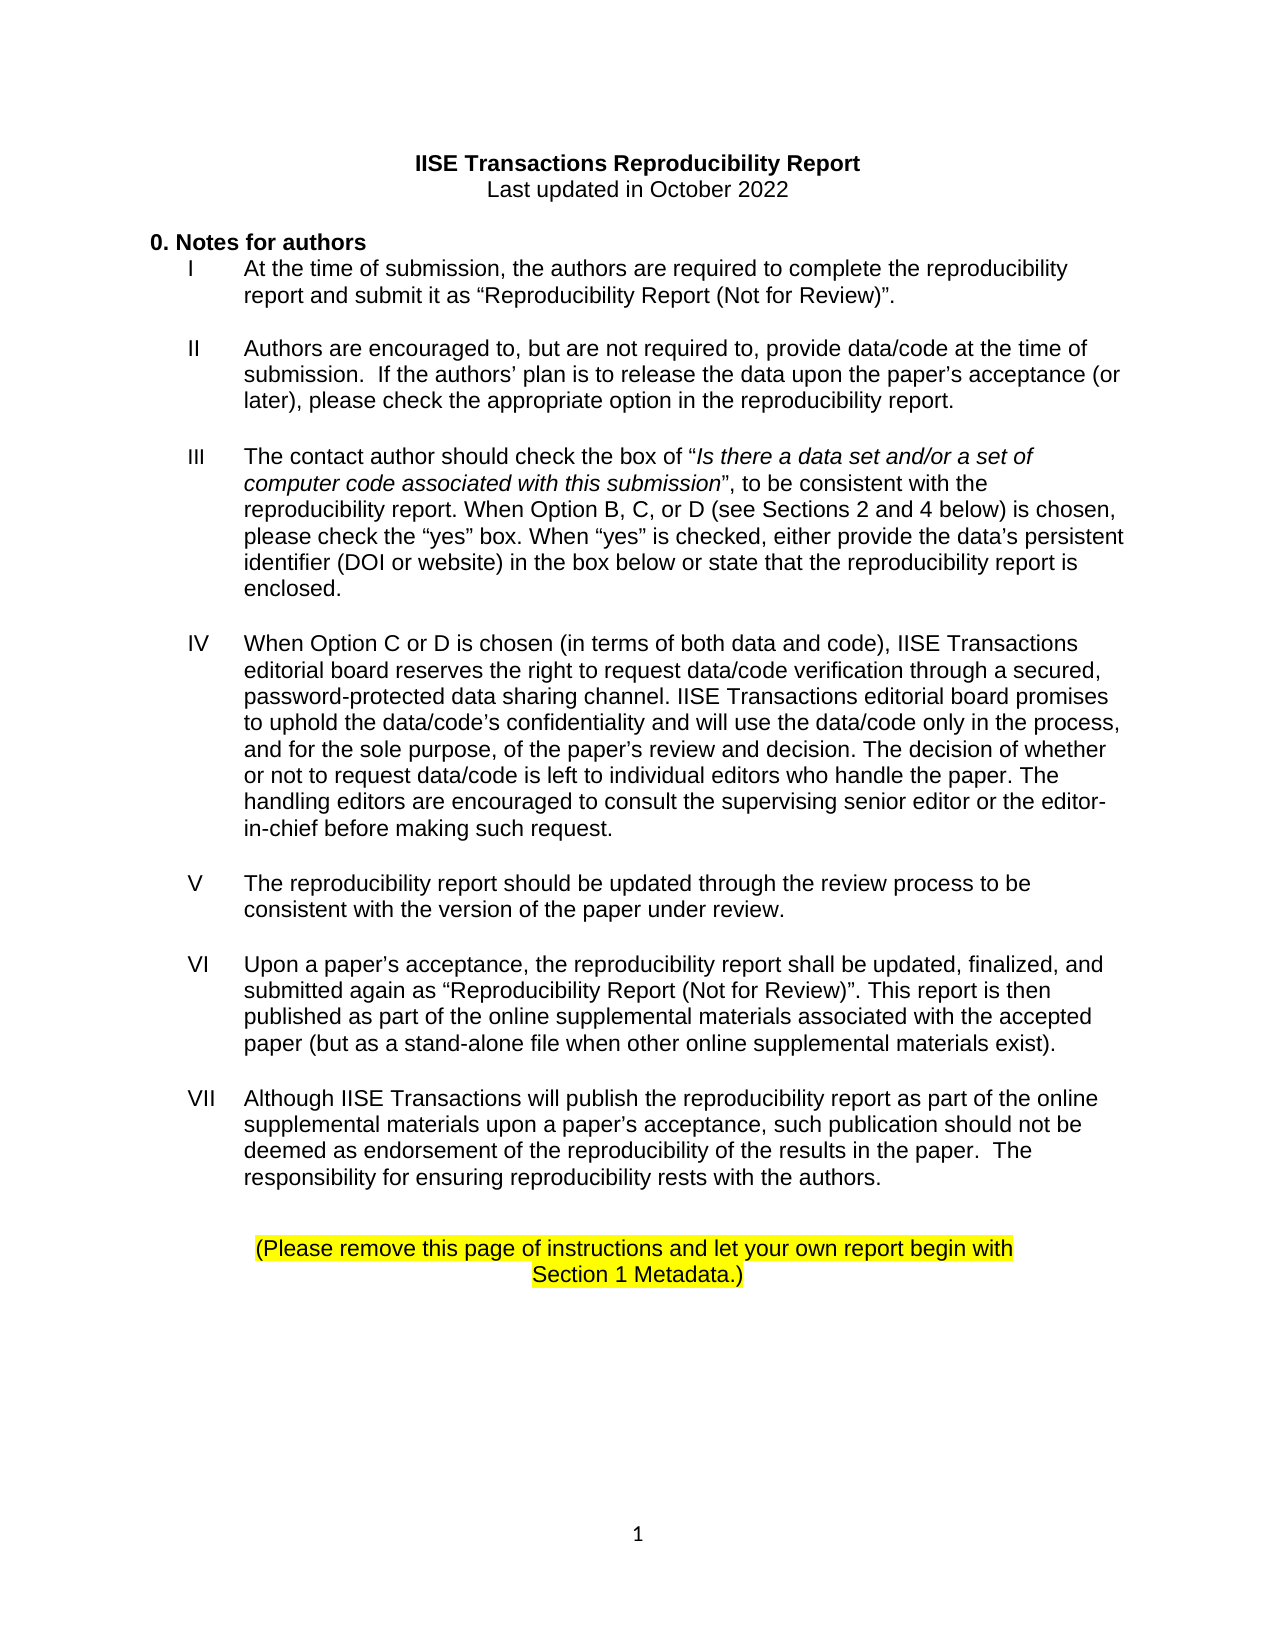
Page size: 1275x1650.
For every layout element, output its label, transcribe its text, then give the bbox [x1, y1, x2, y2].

text IISE Transactions Reproducibility Report [150, 150, 1125, 176]
list The reproducibility report should be updated through the review process to be consistent with the version of the paper under review. [187, 869, 1125, 922]
list Although IISE Transactions will publish the reproducibility report as part of the online supplemental materials upon a paper’s acceptance, such publication should not be deemed as endorsement of the reproducibility of the results in the paper. The responsibility for ensuring reproducibility rests with the authors. [187, 1084, 1125, 1190]
text Last updated in October 2022 [150, 176, 1125, 203]
list Upon a paper’s acceptance, the reproducibility report shall be updated, finalized, and submitted again as “Reproducibility Report (Not for Review)”. This report is then published as part of the online supplemental materials associated with the accepted paper (but as a stand-alone file when other online supplemental materials exist). [187, 951, 1125, 1056]
list The contact author should check the box of “Is there a data set and/or a set of computer code associated with this submission”, to be consistent with the reproducibility report. When Option B, C, or D (see Sections 2 and 4 below) is chosen, please check the “yes” box. When “yes” is checked, either provide the data’s persistent identifier (DOI or website) in the box below or state that the reproducibility report is enclosed. [187, 442, 1125, 602]
list Authors are encouraged to, but are not required to, provide data/code at the time of submission. If the authors’ plan is to release the data upon the paper’s acceptance (or later), please check the appropriate option in the reproducibility report. [187, 334, 1125, 413]
list At the time of submission, the authors are required to complete the reproducibility report and submit it as “Reproducibility Report (Not for Review)”. [187, 255, 1125, 308]
text (Please remove this page of instructions and let your own report begin with Section 1 Metadata.) [150, 1235, 1125, 1288]
list When Option C or D is chosen (in terms of both data and code), IISE Transactions editorial board reserves the right to request data/code verification through a secured, password-protected data sharing channel. IISE Transactions editorial board promises to uphold the data/code’s confidentiality and will use the data/code only in the process, and for the sole purpose, of the paper’s review and decision. The decision of whether or not to request data/code is left to individual editors who handle the paper. The handling editors are encouraged to consult the supervising senior editor or the editor-in-chief before making such request. [187, 630, 1125, 841]
text 0. Notes for authors [150, 229, 1125, 255]
